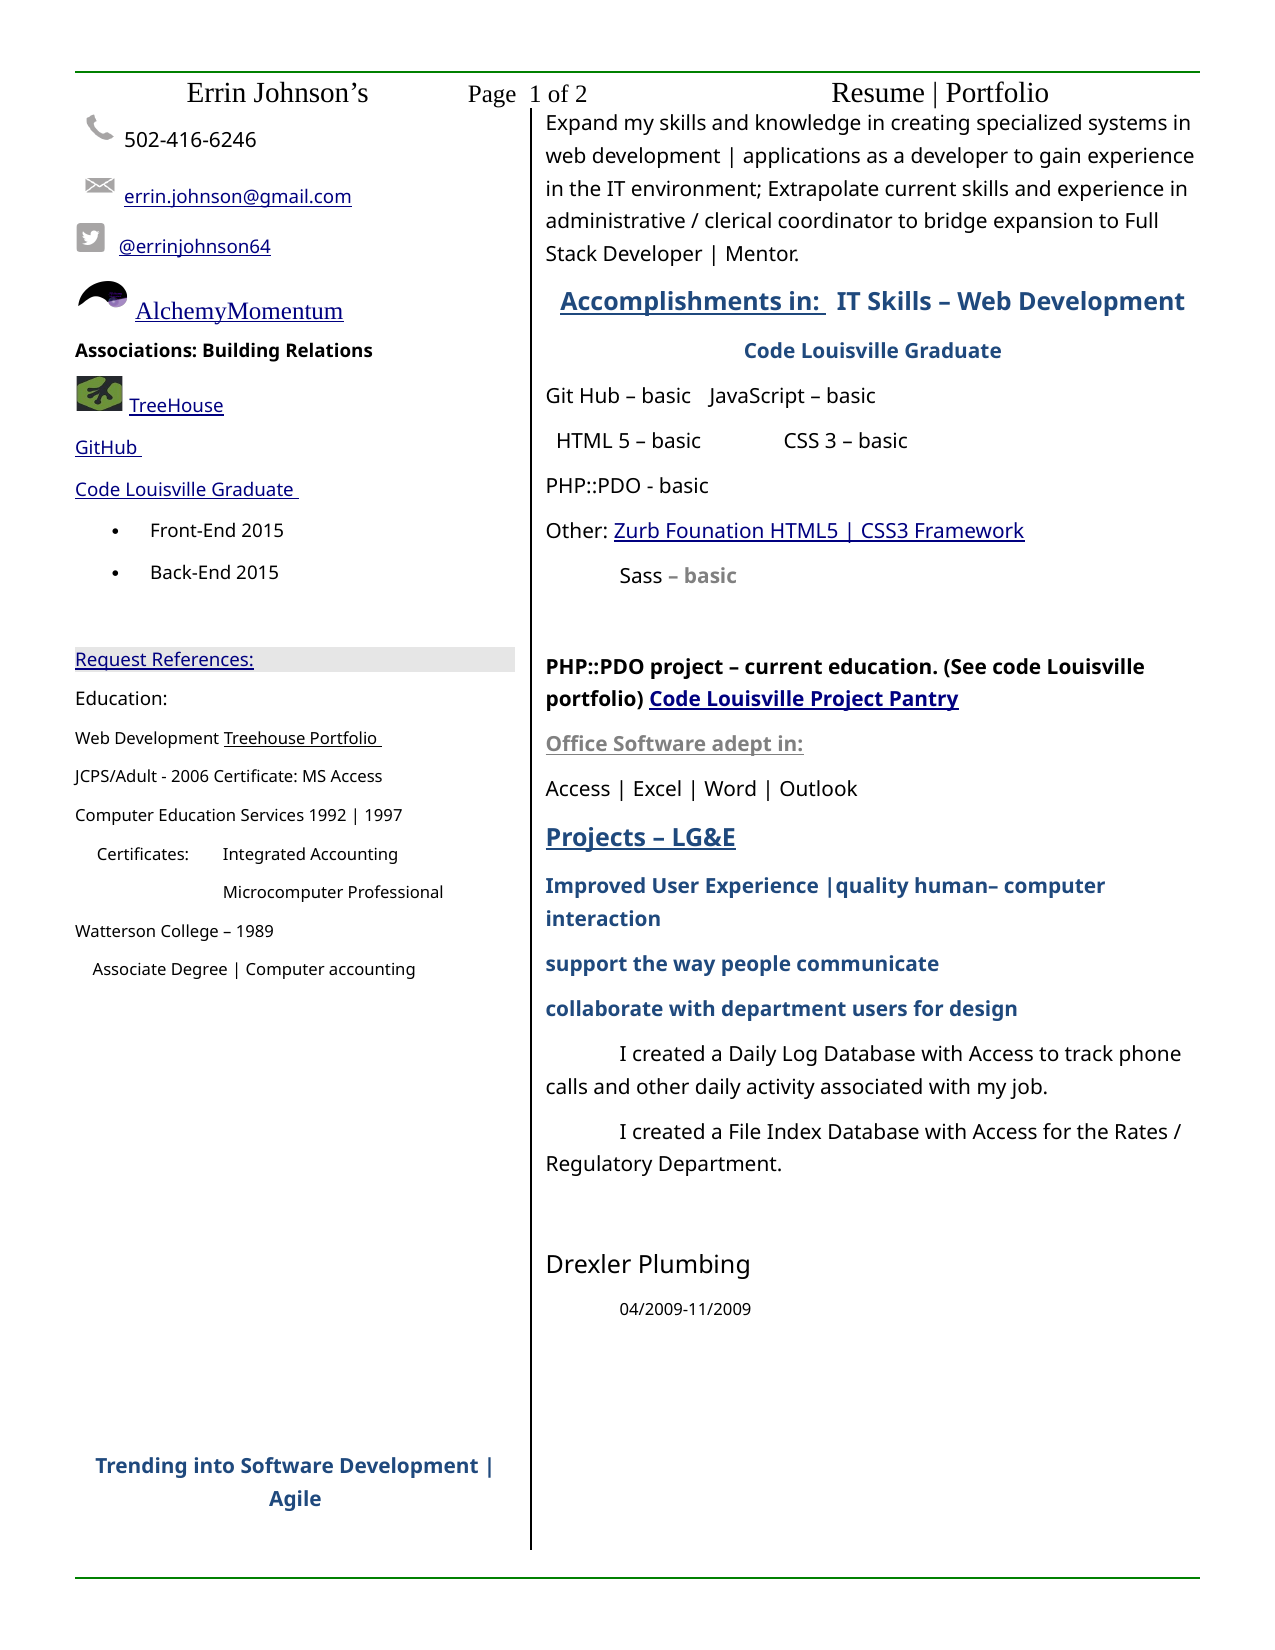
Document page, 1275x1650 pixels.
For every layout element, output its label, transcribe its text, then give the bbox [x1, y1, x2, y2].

text Other: Zurb Founation HTML5 | CSS3 Framework [545, 516, 1200, 544]
picture [76, 376, 123, 411]
list Front-End 2015 [112, 518, 515, 543]
text collaborate with department users for design [545, 994, 1200, 1023]
picture [76, 272, 128, 318]
text Trending into Software Development | Agile [75, 1452, 515, 1513]
text Expand my skills and knowledge in creating specialized systems in web development | applications as a developer to gain experience in the IT environment; Extrapolate current skills and experience in administrative / clerical coordinator to bridge expansion to Full Stack Developer | Mentor. [545, 108, 1200, 267]
text JCPS/Adult - 2006 Certificate: MS Access [75, 765, 515, 788]
text Request References: [75, 647, 515, 672]
picture [76, 223, 105, 252]
text Improved User Experience |quality human– computer interaction [545, 871, 1200, 932]
text 502-416-6246 [75, 108, 515, 153]
text Code Louisville Graduate [75, 476, 515, 501]
text I created a Daily Log Database with Access to track phone calls and other daily activity associated with my job. [545, 1039, 1200, 1100]
text Microcomputer Professional [75, 881, 515, 903]
text Certificates: Integrated Accounting [75, 842, 515, 865]
text PHP::PDO project – current education. (See code Louisville portfolio) Code Louisville Project Pantry [545, 652, 1200, 713]
text Web Development Treehouse Portfolio [75, 727, 515, 749]
text Associations: Building Relations [75, 337, 515, 363]
text support the way people communicate [545, 949, 1200, 977]
text Code Louisville Graduate [545, 336, 1200, 364]
text errin.johnson@gmail.com [75, 166, 515, 209]
text Computer Education Services 1992 | 1997 [75, 804, 515, 826]
text Access | Excel | Word | Outlook [545, 774, 1200, 803]
text Watterson College – 1989 [75, 919, 515, 942]
text Associate Degree | Computer accounting [75, 958, 515, 981]
list Back-End 2015 [112, 559, 515, 585]
text Drexler Plumbing [545, 1246, 1200, 1280]
text Projects – LG&E [545, 820, 1200, 854]
text Git Hub – basic JavaScript – basic [545, 381, 1200, 409]
text Accomplishments in: IT Skills – Web Development [545, 284, 1200, 318]
text @errinjohnson64 [75, 222, 515, 258]
text HTML 5 – basic CSS 3 – basic [545, 426, 1200, 454]
text I created a File Index Database with Access for the Rates / Regulatory Department. [545, 1117, 1200, 1178]
text Education: [75, 685, 515, 710]
text PHP::PDO - basic [545, 471, 1200, 499]
text Sass – basic [619, 561, 1200, 590]
picture [76, 110, 123, 146]
picture [76, 167, 123, 203]
text 04/2009-11/2009 [545, 1298, 1200, 1321]
text TreeHouse [75, 375, 515, 418]
text GitHub [75, 434, 515, 460]
text AlchemyMomentum [75, 271, 515, 324]
text Office Software adept in: [545, 729, 1200, 758]
